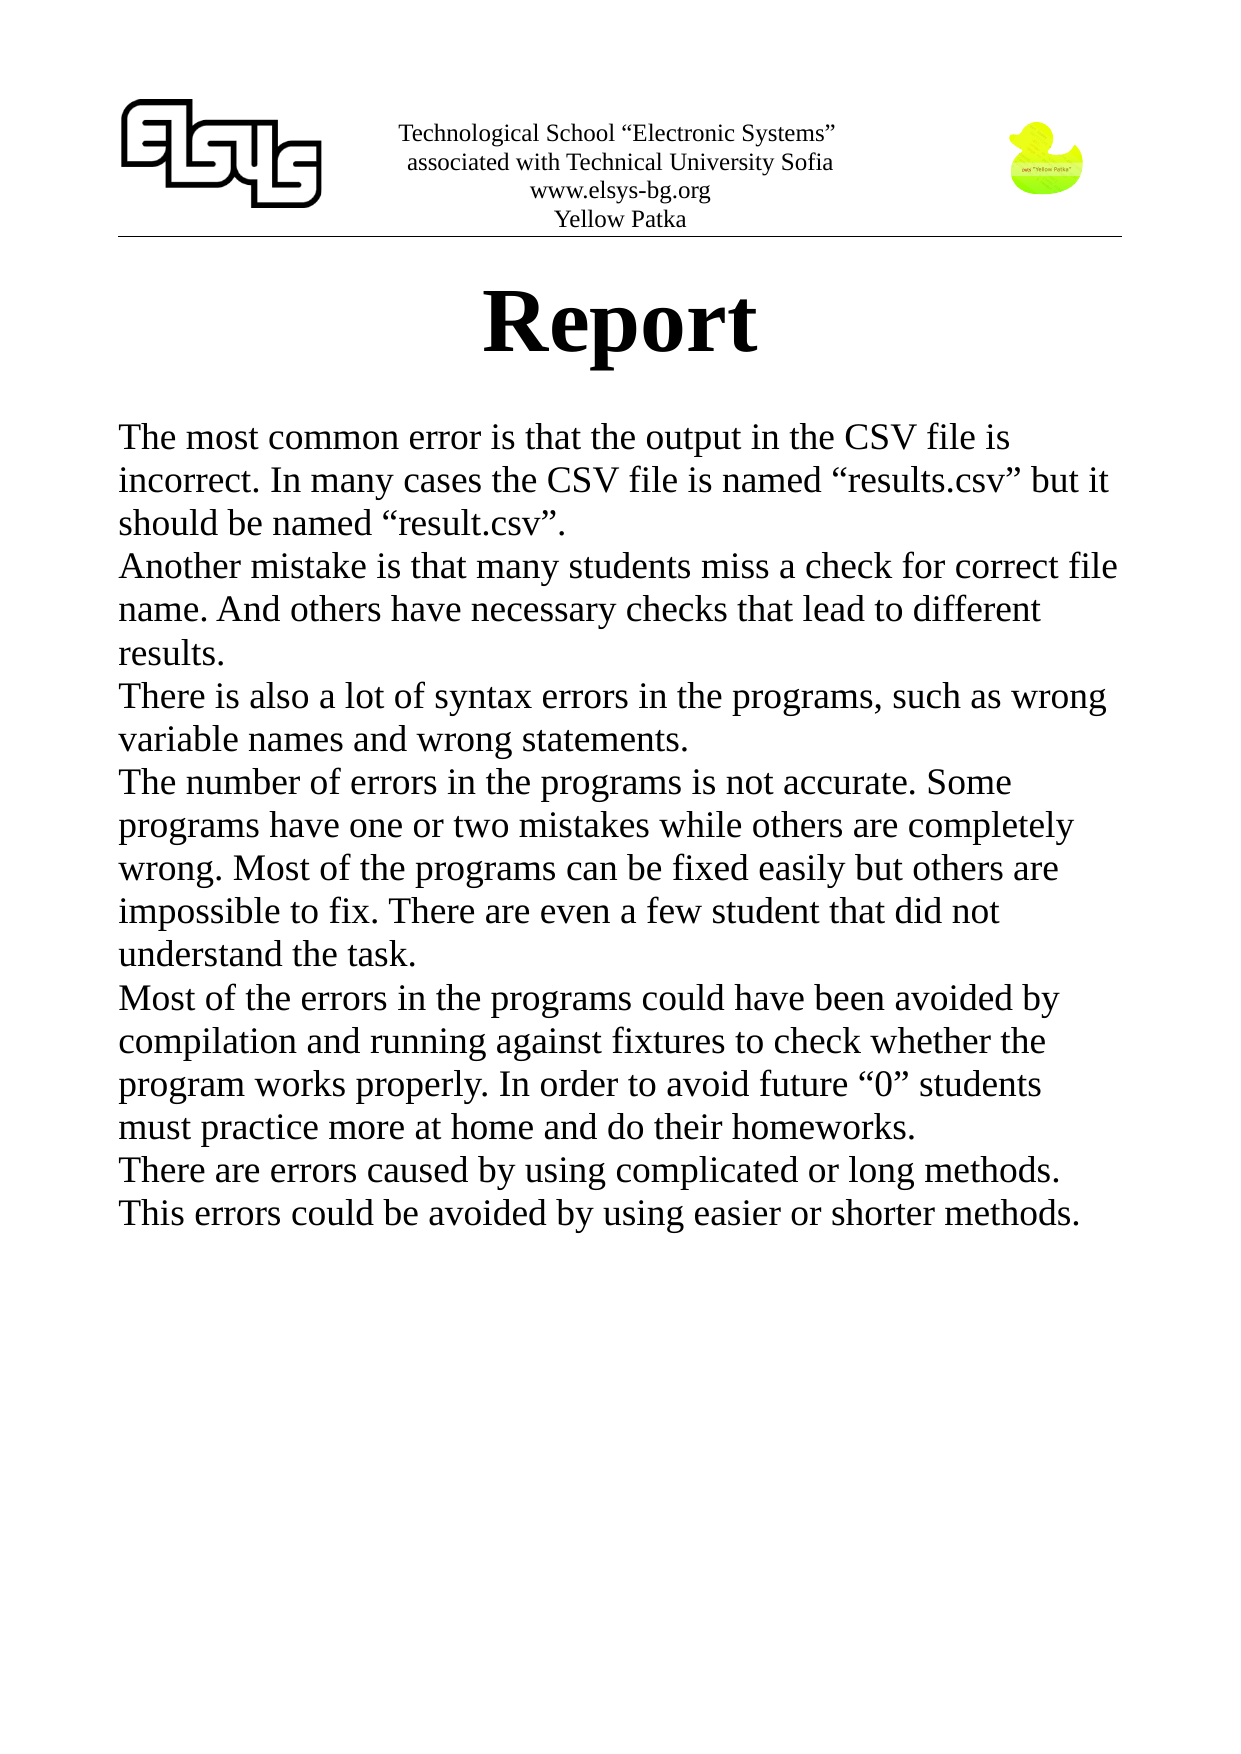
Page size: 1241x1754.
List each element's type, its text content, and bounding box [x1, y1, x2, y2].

text Another mistake is that many students miss a check for correct file name. And others have necessary checks that lead to different results. [118, 544, 1122, 673]
text compilation and running against fixtures to check whether the program works properly. In order to avoid future “0” students must practice more at home and do their homeworks. [118, 1018, 1122, 1147]
text There is also a lot of syntax errors in the programs, such as wrong variable names and wrong statements. [118, 673, 1122, 759]
text The number of errors in the programs is not accurate. Some programs have one or two mistakes while others are completely wrong. Most of the programs can be fixed easily but others are impossible to fix. There are even a few student that did not understand the task. [118, 759, 1122, 975]
text Report [118, 266, 1122, 371]
picture [121, 99, 322, 208]
text Most of the errors in the programs could have been avoided by [118, 975, 1122, 1018]
text The most common error is that the output in the CSV file is incorrect. In many cases the CSV file is named “results.csv” but it should be named “result.csv”. [118, 414, 1122, 544]
text There are errors caused by using complicated or long methods. This errors could be avoided by using easier or shorter methods. [118, 1147, 1122, 1234]
picture [972, 84, 1119, 232]
